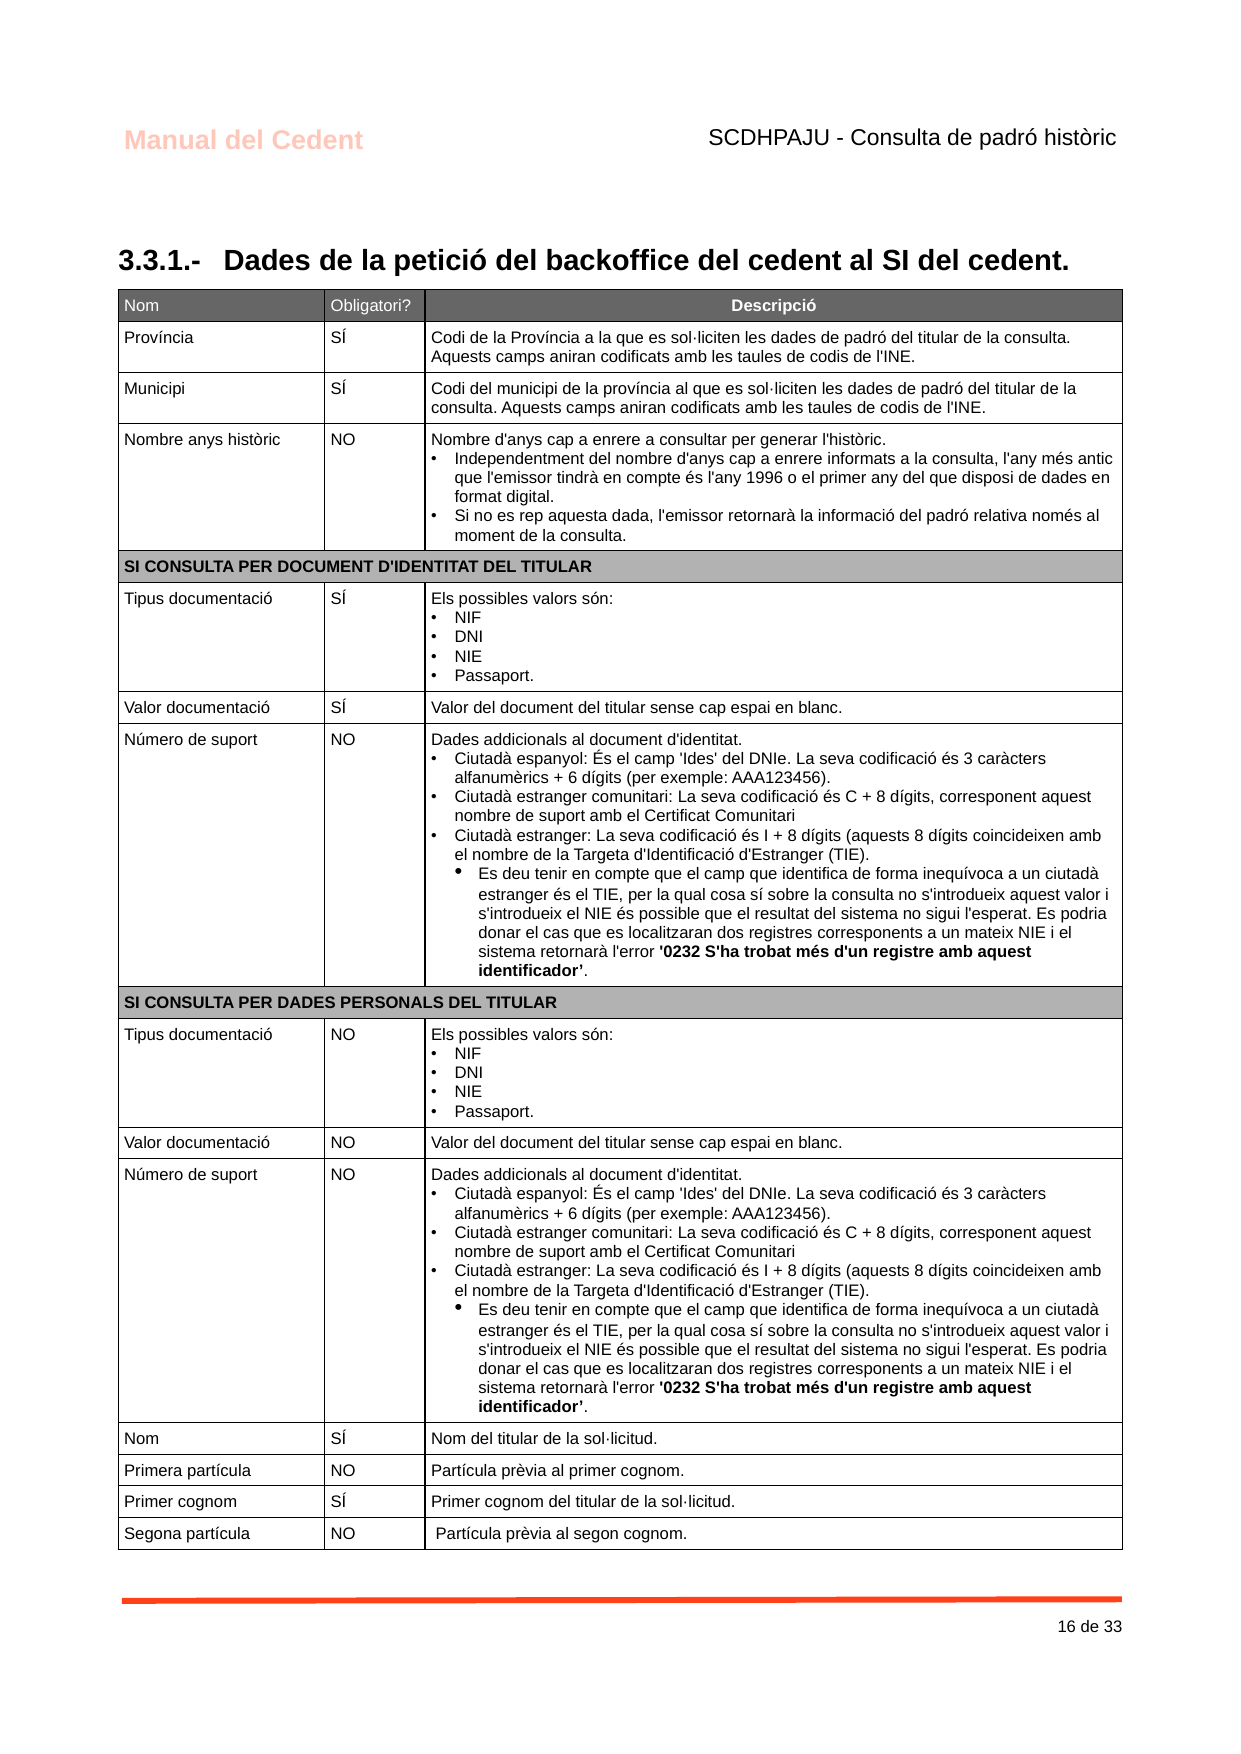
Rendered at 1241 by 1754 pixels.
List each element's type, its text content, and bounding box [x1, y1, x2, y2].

table_cell Número de suport [119, 1159, 324, 1422]
table_cell Primer cognom [119, 1486, 324, 1517]
table_cell Primera partícula [119, 1455, 324, 1485]
table_cell Nom del titular de la sol·licitud. [426, 1423, 1122, 1453]
table_cell Província [119, 322, 324, 372]
table_cell Nombre d'anys cap a enrere a consultar per generar l'històric. Independentment del nombre d'anys cap a enrere informats a la consulta, l'any més antic que l'emissor tindrà en compte és l'any 1996 o el primer any del que disposi de dades en format digital. Si no es rep aquesta dada, l'emissor retornarà la informació del padró relativa només al moment de la consulta. [426, 424, 1122, 550]
table_cell Codi del municipi de la província al que es sol·liciten les dades de padró del titular de la consulta. Aquests camps aniran codificats amb les taules de codis de l'INE. [426, 373, 1122, 423]
table_cell SI CONSULTA PER DOCUMENT D'IDENTITAT DEL TITULAR [119, 551, 1122, 582]
table_cell Els possibles valors són: NIF DNI NIE Passaport. [426, 583, 1122, 691]
table_cell SI CONSULTA PER DADES PERSONALS DEL TITULAR [119, 987, 1122, 1018]
table_cell NO [325, 724, 424, 986]
table_cell NO [325, 424, 424, 550]
table_cell Valor del document del titular sense cap espai en blanc. [426, 692, 1122, 722]
table_cell Partícula prèvia al primer cognom. [426, 1455, 1122, 1485]
table_cell SÍ [325, 692, 424, 722]
table_cell Nombre anys històric [119, 424, 324, 550]
subtitle Dades de la petició del backoffice del cedent al SI del cedent. [118, 243, 1122, 277]
table_cell SÍ [325, 583, 424, 691]
table_cell NO [325, 1455, 424, 1485]
table_cell NO [325, 1159, 424, 1422]
table_cell Partícula prèvia al segon cognom. [426, 1518, 1122, 1548]
table_cell Valor documentació [119, 692, 324, 722]
table_cell Segona partícula [119, 1518, 324, 1548]
table_cell Número de suport [119, 724, 324, 986]
table_header Descripció [426, 290, 1122, 321]
table_cell Municipi [119, 373, 324, 423]
table_cell SÍ [325, 1486, 424, 1517]
table_cell Codi de la Província a la que es sol·liciten les dades de padró del titular de la consulta. Aquests camps aniran codificats amb les taules de codis de l'INE. [426, 322, 1122, 372]
table_header Nom [119, 290, 324, 321]
table_cell Dades addicionals al document d'identitat. Ciutadà espanyol: És el camp 'Ides' del DNIe. La seva codificació és 3 caràcters alfanumèrics + 6 dígits (per exemple: AAA123456). Ciutadà estranger comunitari: La seva codificació és C + 8 dígits, corresponent aquest nombre de suport amb el Certificat Comunitari Ciutadà estranger: La seva codificació és I + 8 dígits (aquests 8 dígits coincideixen amb el nombre de la Targeta d'Identificació d'Estranger (TIE). Es deu tenir en compte que el camp que identifica de forma inequívoca a un ciutadà estranger és el TIE, per la qual cosa sí sobre la consulta no s'introdueix aquest valor i s'introdueix el NIE és possible que el resultat del sistema no sigui l'esperat. Es podria donar el cas que es localitzaran dos registres corresponents a un mateix NIE i el sistema retornarà l'error '0232 S'ha trobat més d'un registre amb aquest identificador’. [426, 724, 1122, 986]
table_cell NO [325, 1128, 424, 1158]
table_cell Tipus documentació [119, 1019, 324, 1127]
table_header Obligatori? [325, 290, 424, 321]
table_cell Valor documentació [119, 1128, 324, 1158]
table_cell Els possibles valors són: NIF DNI NIE Passaport. [426, 1019, 1122, 1127]
table_cell NO [325, 1518, 424, 1548]
table_cell SÍ [325, 1423, 424, 1453]
table_cell Valor del document del titular sense cap espai en blanc. [426, 1128, 1122, 1158]
table_cell Dades addicionals al document d'identitat. Ciutadà espanyol: És el camp 'Ides' del DNIe. La seva codificació és 3 caràcters alfanumèrics + 6 dígits (per exemple: AAA123456). Ciutadà estranger comunitari: La seva codificació és C + 8 dígits, corresponent aquest nombre de suport amb el Certificat Comunitari Ciutadà estranger: La seva codificació és I + 8 dígits (aquests 8 dígits coincideixen amb el nombre de la Targeta d'Identificació d'Estranger (TIE). Es deu tenir en compte que el camp que identifica de forma inequívoca a un ciutadà estranger és el TIE, per la qual cosa sí sobre la consulta no s'introdueix aquest valor i s'introdueix el NIE és possible que el resultat del sistema no sigui l'esperat. Es podria donar el cas que es localitzaran dos registres corresponents a un mateix NIE i el sistema retornarà l'error '0232 S'ha trobat més d'un registre amb aquest identificador’. [426, 1159, 1122, 1422]
table_cell SÍ [325, 322, 424, 372]
table_cell NO [325, 1019, 424, 1127]
table_cell Primer cognom del titular de la sol·licitud. [426, 1486, 1122, 1517]
table_cell Nom [119, 1423, 324, 1453]
table_cell SÍ [325, 373, 424, 423]
table_cell Tipus documentació [119, 583, 324, 691]
